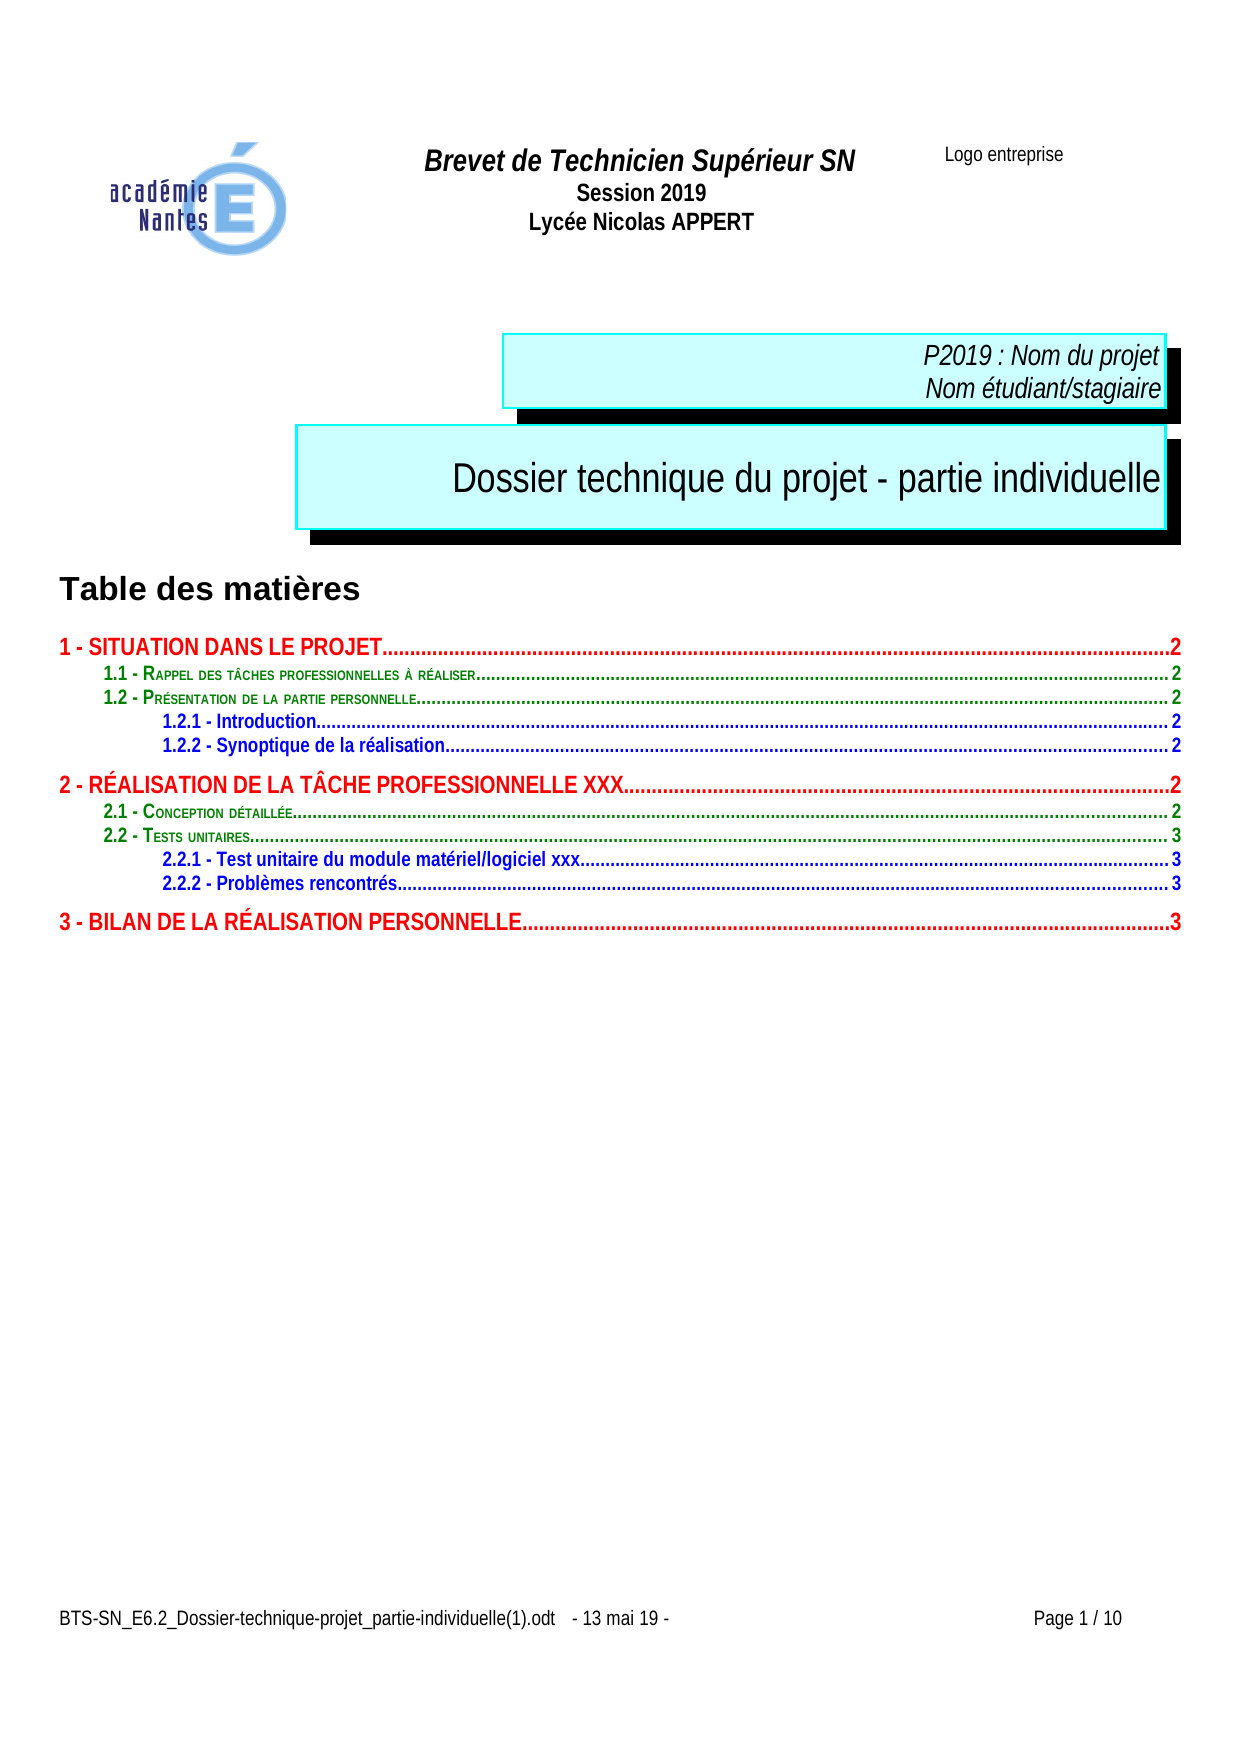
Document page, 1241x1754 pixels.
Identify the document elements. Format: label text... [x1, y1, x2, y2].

text 2.2 - Tests unitaires 3 [103, 822, 1181, 846]
text Nom étudiant/stagiaire [504, 366, 1164, 407]
text 1 - Situation dans le projet 2 [59, 632, 1181, 661]
picture [110, 142, 287, 256]
text 1.2 - Présentation de la partie personnelle 2 [103, 685, 1181, 709]
text 2.2.1 - Test unitaire du module matériel/logiciel xxx 3 [162, 846, 1181, 870]
text P2019 : Nom du projet [504, 335, 1164, 366]
subtitle Table des matières [59, 570, 1181, 607]
text 2.2.2 - Problèmes rencontrés 3 [162, 870, 1181, 894]
text Dossier technique du projet - partie individuelle [298, 448, 1164, 496]
text 2 - Réalisation de la tâche professionnelle xxx 2 [59, 769, 1181, 798]
text 1.2.2 - Synoptique de la réalisation 2 [162, 733, 1181, 757]
text 1.2.1 - Introduction 2 [162, 709, 1181, 733]
text 1.1 - Rappel des tâches professionnelles à réaliser 2 [103, 661, 1181, 685]
text 2.1 - Conception détaillée 2 [103, 798, 1181, 822]
text 3 - Bilan de la réalisation personnelle 3 [59, 907, 1181, 936]
